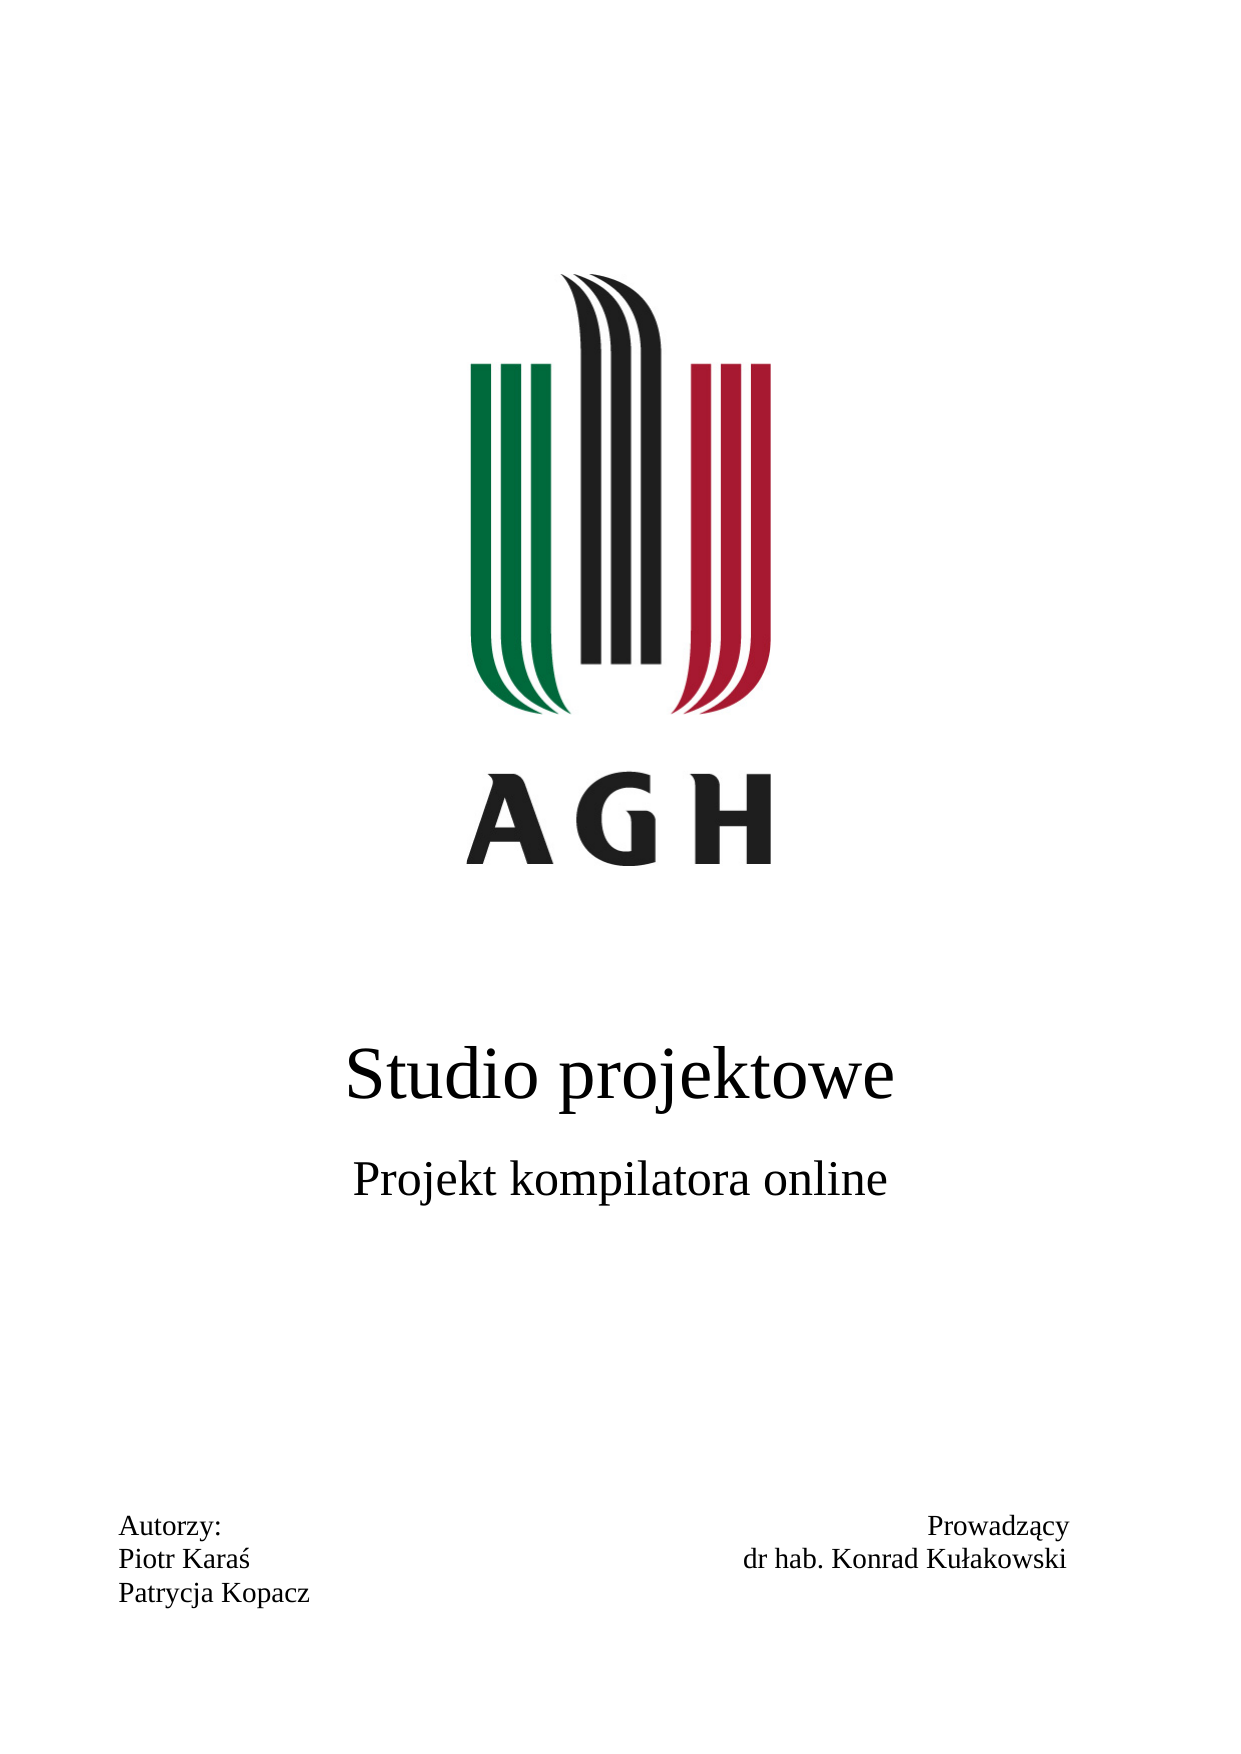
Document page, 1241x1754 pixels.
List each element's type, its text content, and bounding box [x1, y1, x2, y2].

text Piotr Karaś dr hab. Konrad Kułakowski [118, 1541, 1122, 1575]
text Studio projektowe [118, 1028, 1122, 1115]
text Autorzy: Prowadzący [118, 1508, 1122, 1541]
picture [466, 274, 771, 866]
text Projekt kompilatora online [118, 1148, 1122, 1206]
text Patrycja Kopacz [118, 1575, 1122, 1608]
